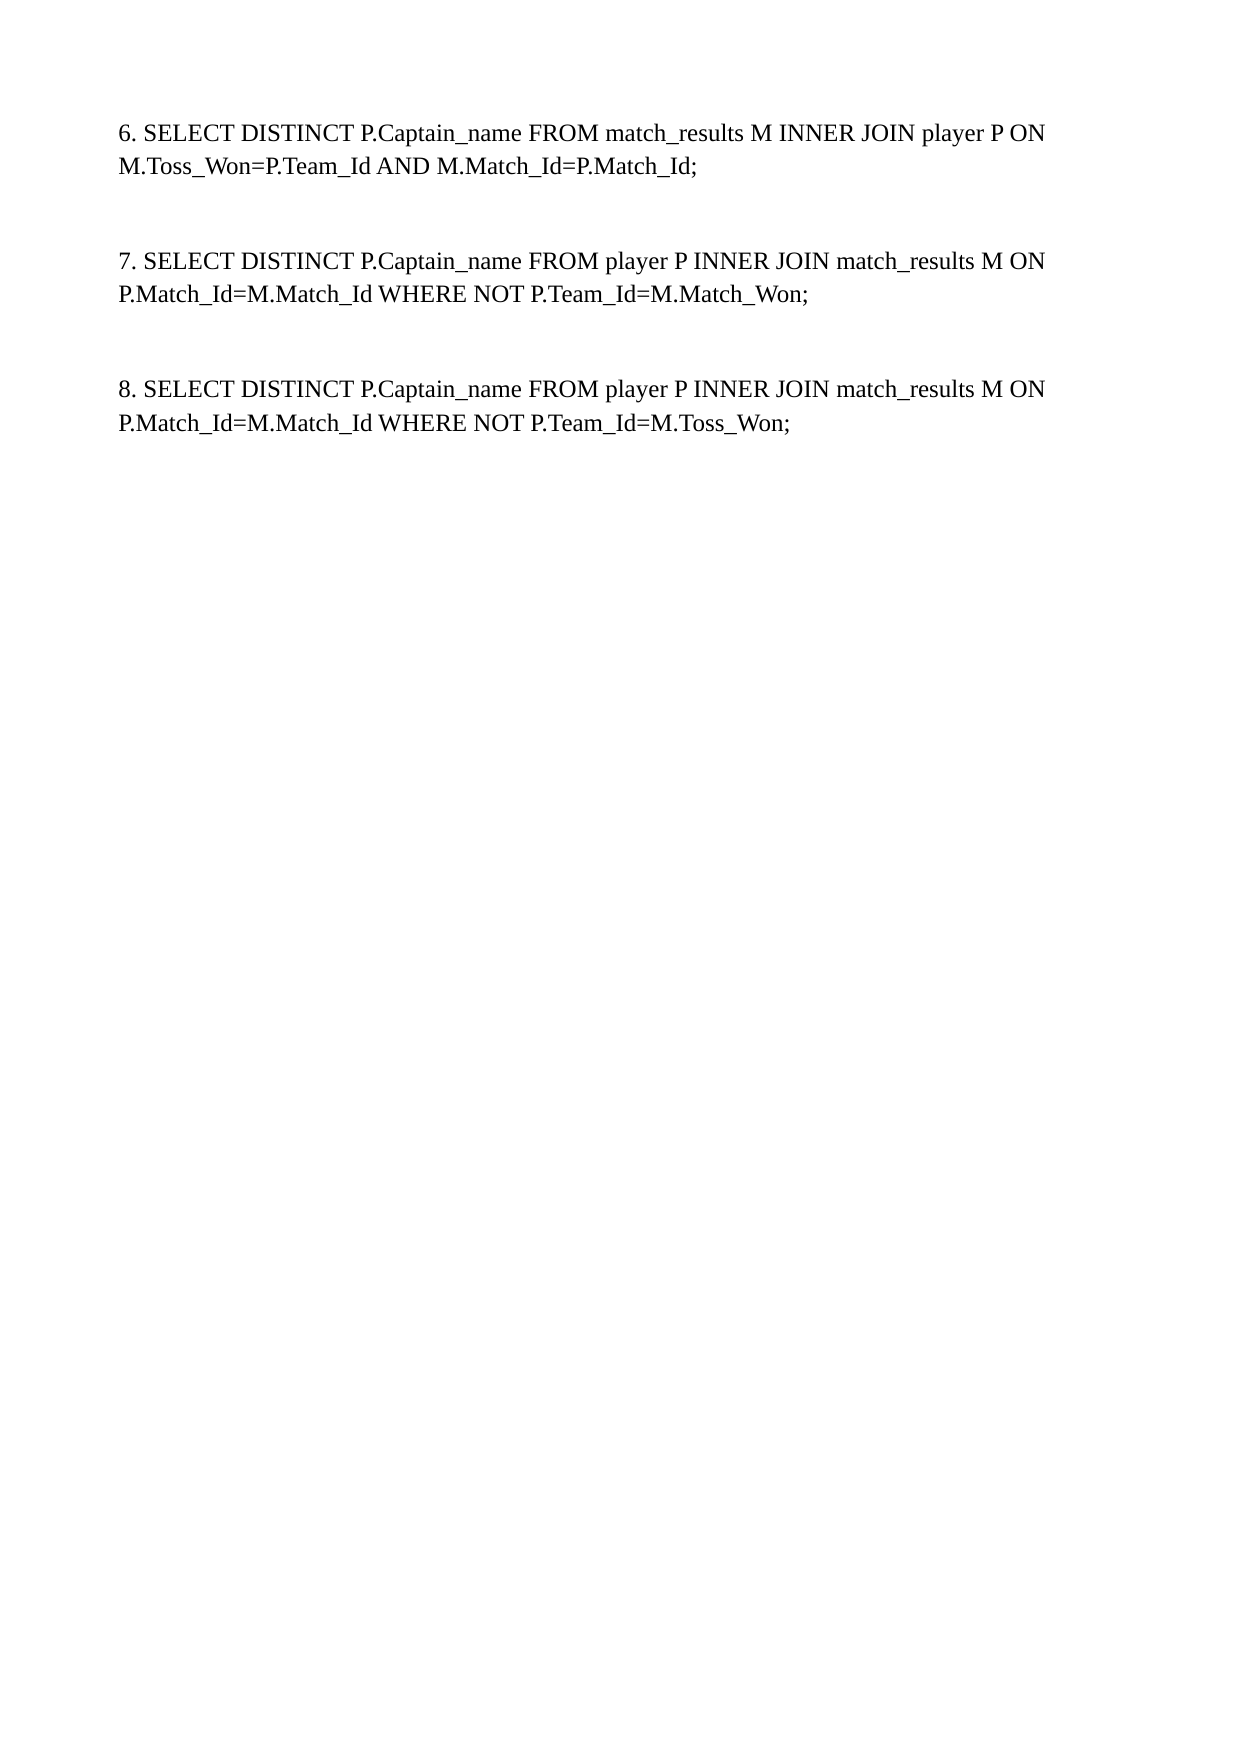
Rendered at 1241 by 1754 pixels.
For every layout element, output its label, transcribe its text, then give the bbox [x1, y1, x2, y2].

text 6. SELECT DISTINCT P.Captain_name FROM match_results M INNER JOIN player P ON M.Toss_Won=P.Team_Id AND M.Match_Id=P.Match_Id; [118, 118, 1122, 180]
text 7. SELECT DISTINCT P.Captain_name FROM player P INNER JOIN match_results M ON P.Match_Id=M.Match_Id WHERE NOT P.Team_Id=M.Match_Won; [118, 246, 1122, 308]
text 8. SELECT DISTINCT P.Captain_name FROM player P INNER JOIN match_results M ON P.Match_Id=M.Match_Id WHERE NOT P.Team_Id=M.Toss_Won; [118, 374, 1122, 436]
